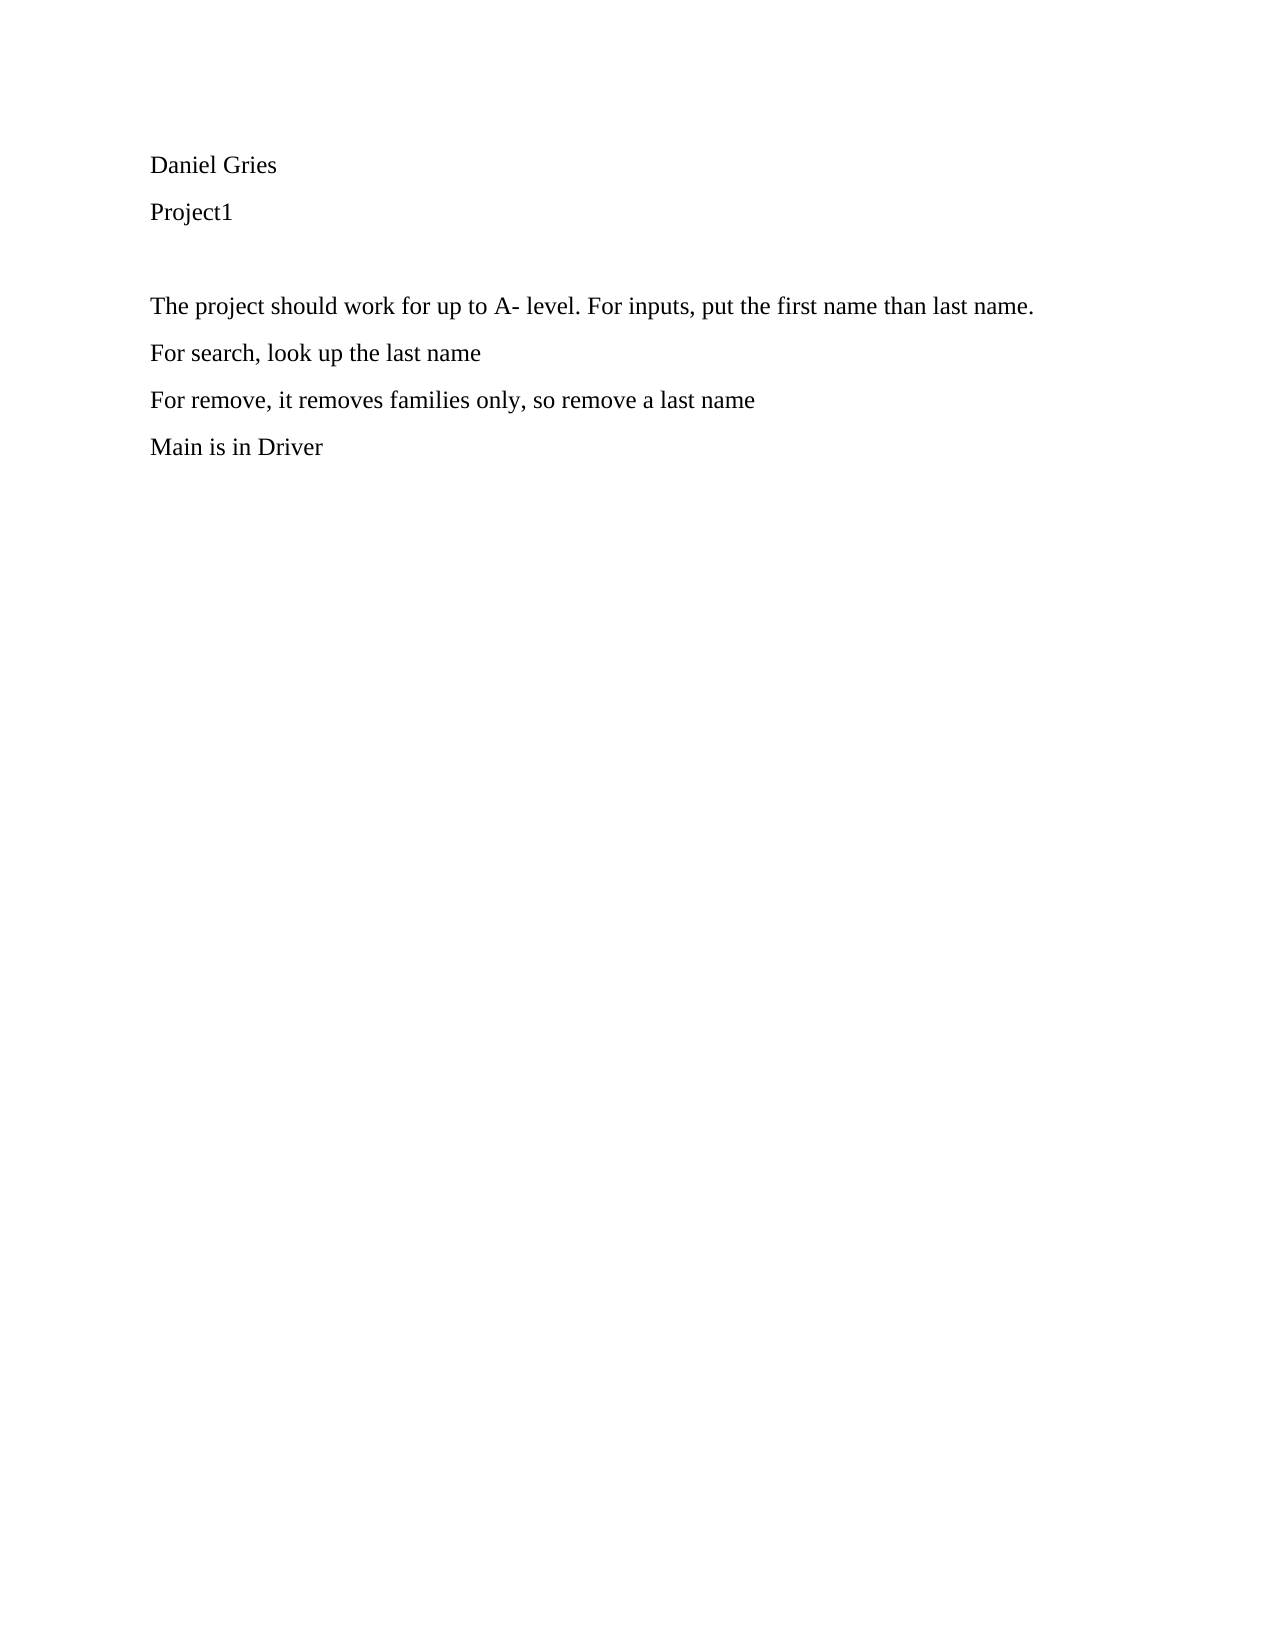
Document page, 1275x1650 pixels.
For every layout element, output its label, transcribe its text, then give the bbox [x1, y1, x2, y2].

text For remove, it removes families only, so remove a last name [150, 385, 1125, 414]
text Daniel Gries [150, 150, 1125, 179]
text The project should work for up to A- level. For inputs, put the first name than last name. [150, 291, 1125, 320]
text Project1 [150, 197, 1125, 226]
text For search, look up the last name [150, 338, 1125, 367]
text Main is in Driver [150, 432, 1125, 461]
